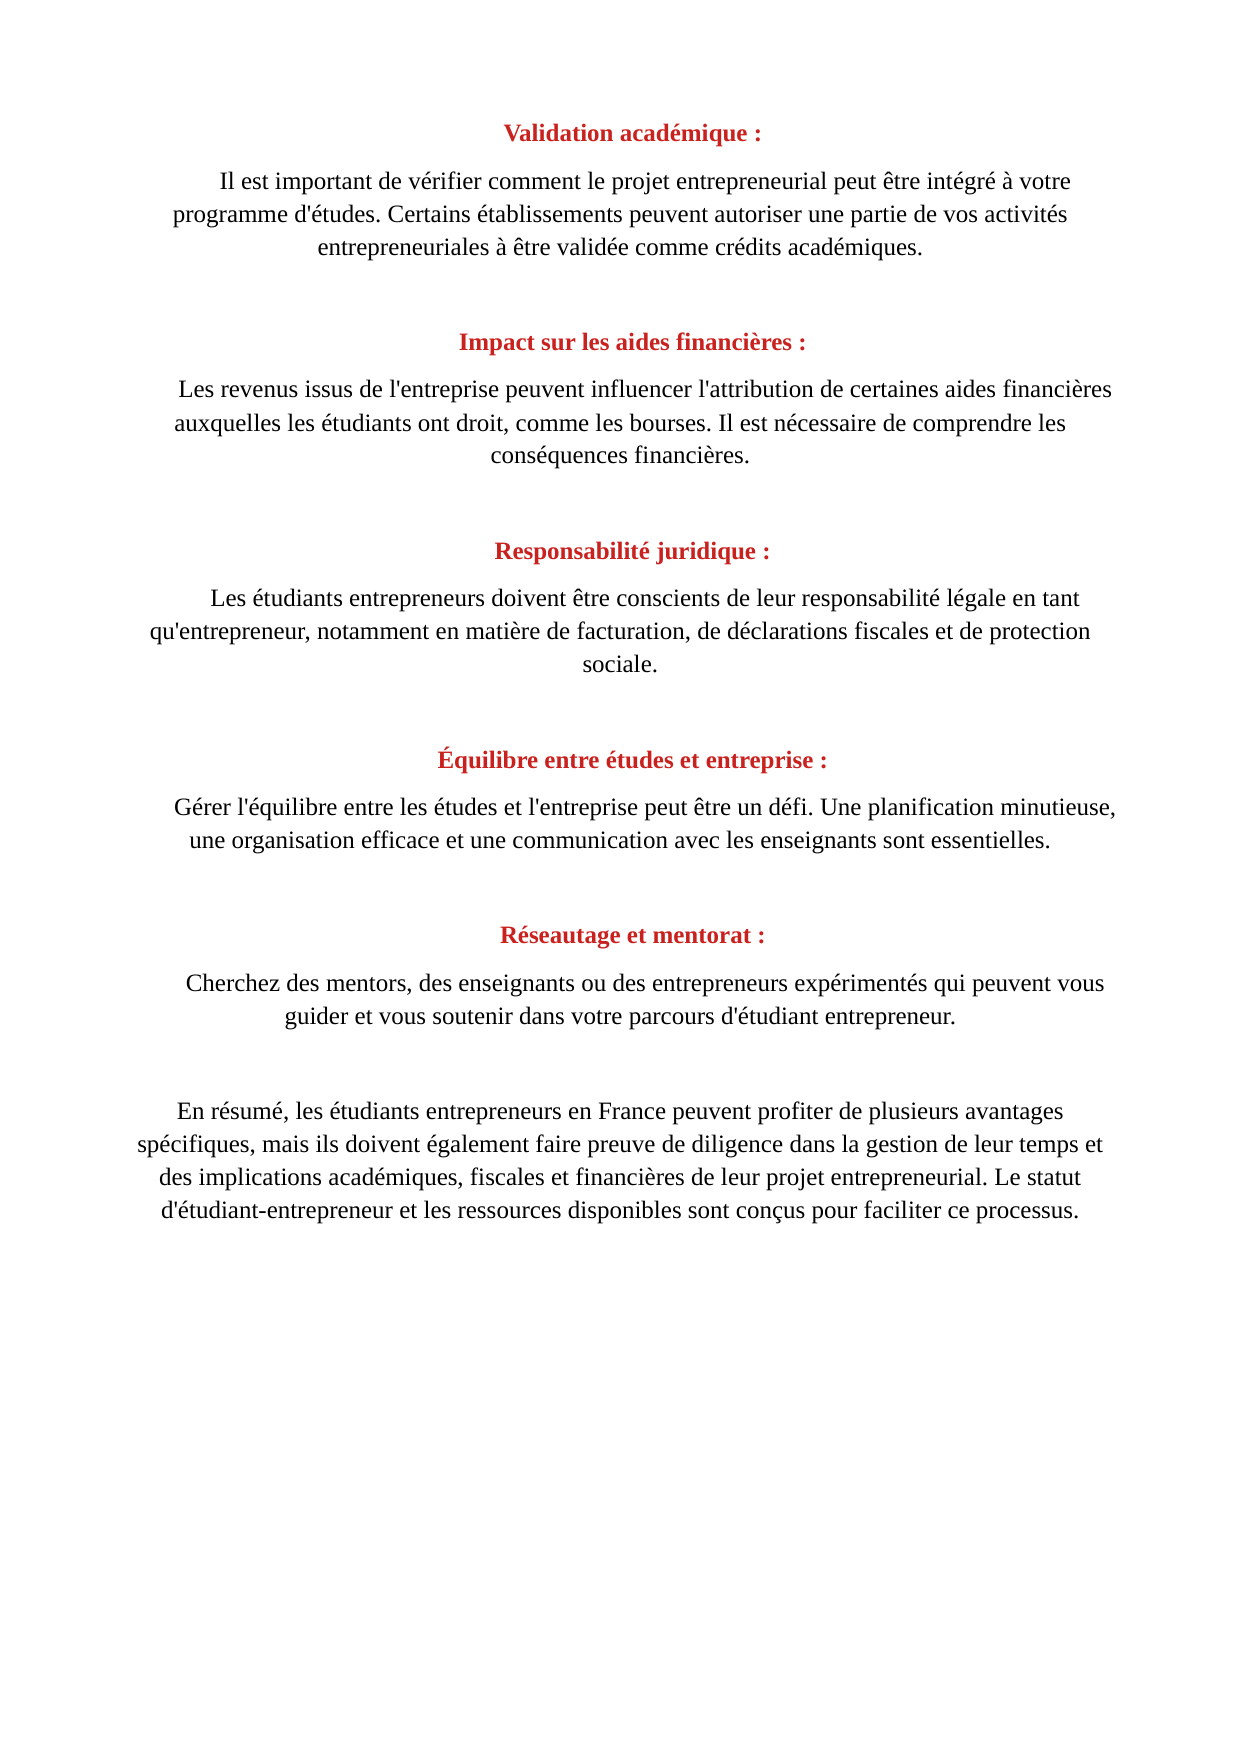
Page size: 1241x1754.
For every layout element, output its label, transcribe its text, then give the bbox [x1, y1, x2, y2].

text Cherchez des mentors, des enseignants ou des entrepreneurs expérimentés qui peuvent vous guider et vous soutenir dans votre parcours d'étudiant entrepreneur. [118, 968, 1122, 1030]
text Les étudiants entrepreneurs doivent être conscients de leur responsabilité légale en tant qu'entrepreneur, notamment en matière de facturation, de déclarations fiscales et de protection sociale. [118, 583, 1122, 678]
text Responsabilité juridique : [118, 536, 1122, 564]
text Équilibre entre études et entreprise : [118, 745, 1122, 773]
text En résumé, les étudiants entrepreneurs en France peuvent profiter de plusieurs avantages spécifiques, mais ils doivent également faire preuve de diligence dans la gestion de leur temps et des implications académiques, fiscales et financières de leur projet entrepreneurial. Le statut d'étudiant-entrepreneur et les ressources disponibles sont conçus pour faciliter ce processus. [118, 1096, 1122, 1224]
text Il est important de vérifier comment le projet entrepreneurial peut être intégré à votre programme d'études. Certains établissements peuvent autoriser une partie de vos activités entrepreneuriales à être validée comme crédits académiques. [118, 166, 1122, 261]
text Impact sur les aides financières : [118, 327, 1122, 356]
text Réseautage et mentorat : [118, 921, 1122, 949]
text Gérer l'équilibre entre les études et l'entreprise peut être un défi. Une planification minutieuse, une organisation efficace et une communication avec les enseignants sont essentielles. [118, 792, 1122, 854]
text Les revenus issus de l'entreprise peuvent influencer l'attribution de certaines aides financières auxquelles les étudiants ont droit, comme les bourses. Il est nécessaire de comprendre les conséquences financières. [118, 374, 1122, 469]
text Validation académique : [118, 118, 1122, 147]
